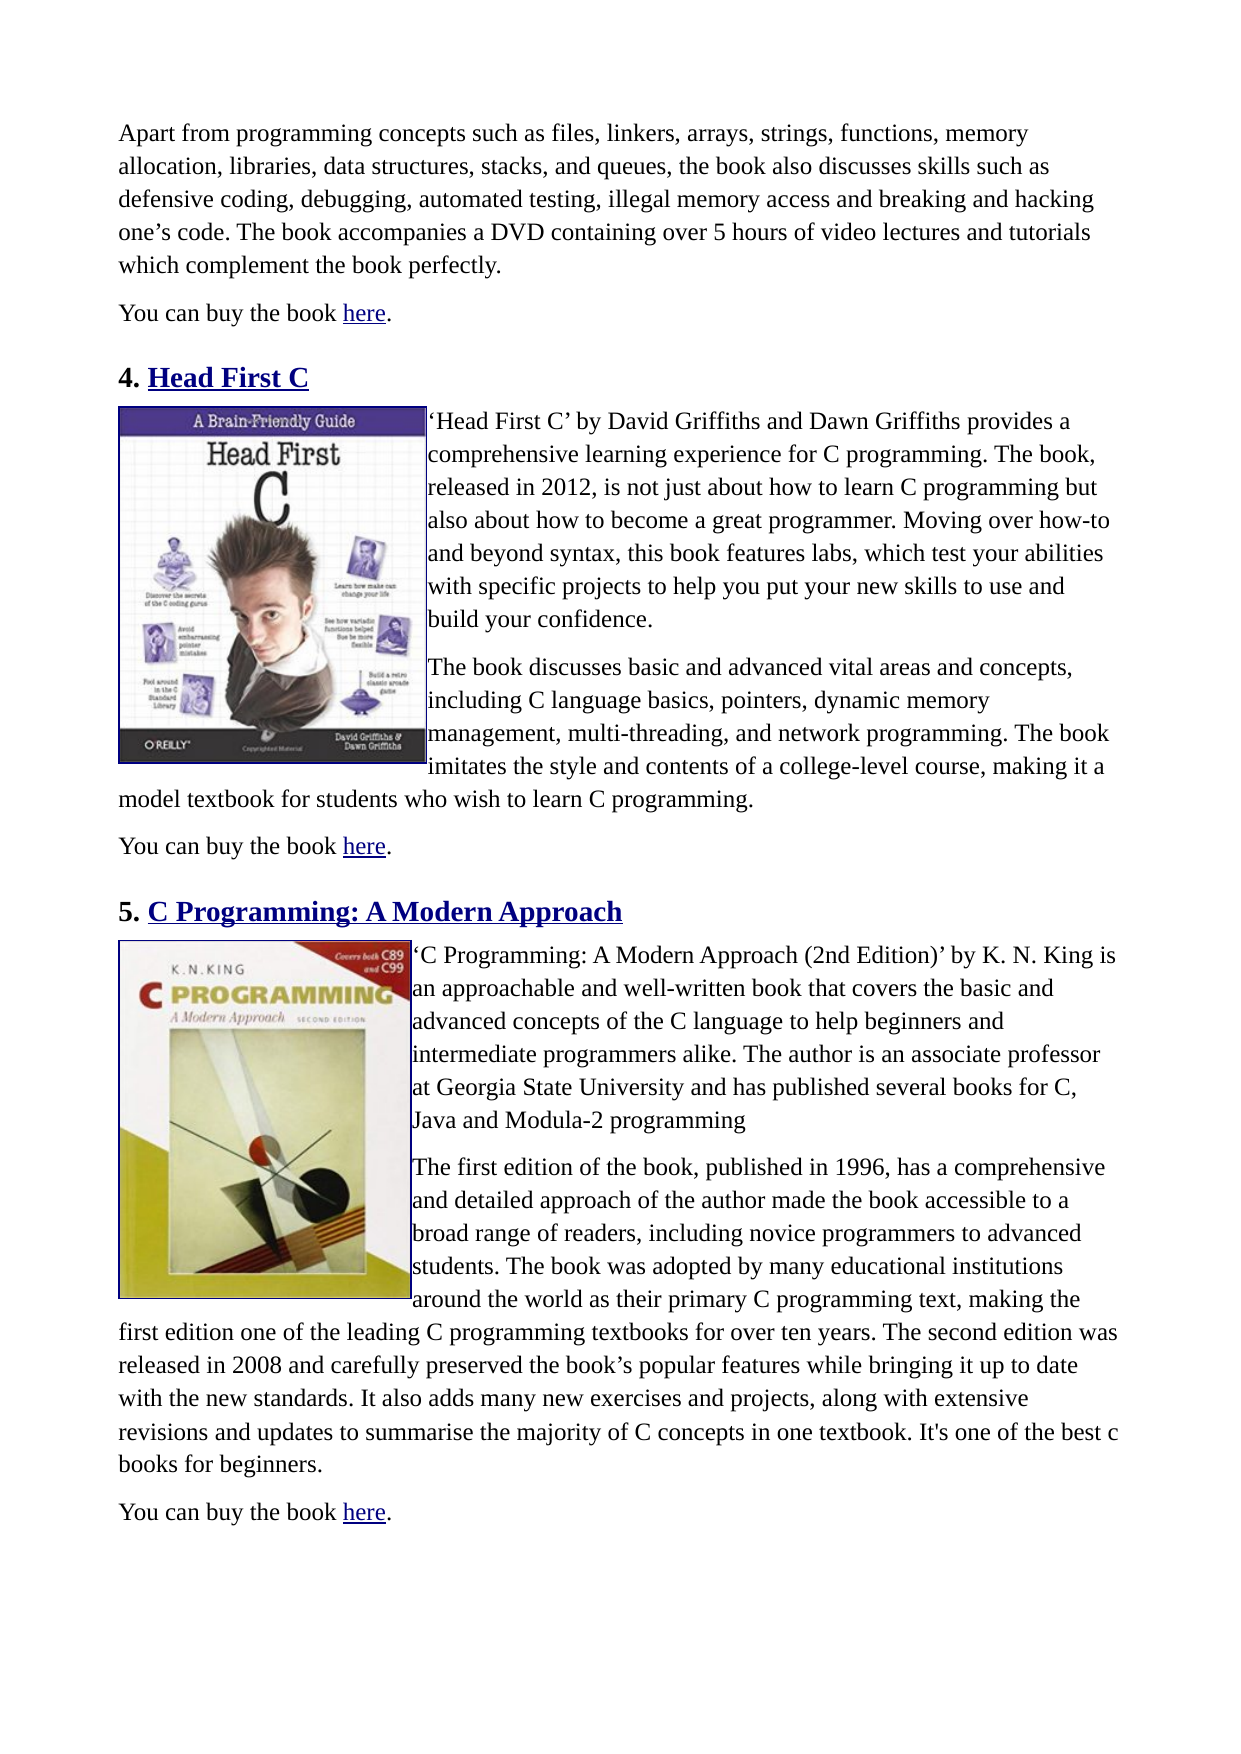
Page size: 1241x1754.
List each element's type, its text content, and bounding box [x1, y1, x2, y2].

text ‘Head First C’ by David Griffiths and Dawn Griffiths provides a comprehensive learning experience for C programming. The book, released in 2012, is not just about how to learn C programming but also about how to become a great programmer. Moving over how-to and beyond syntax, this book features labs, which test your abilities with specific projects to help you put your new skills to use and build your confidence. [427, 406, 1122, 633]
picture [120, 408, 426, 762]
text The first edition of the book, published in 1996, has a comprehensive and detailed approach of the author made the book accessible to a broad range of readers, including novice programmers to advanced students. The book was adopted by many educational institutions around the world as their primary C programming text, making the first edition one of the leading C programming textbooks for over ten years. The second edition was released in 2008 and carefully preserved the book’s popular features while bringing it up to date with the new standards. It also adds many new exercises and projects, along with extensive revisions and updates to summarise the majority of C concepts in one textbook. It's one of the best c books for beginners. [118, 1152, 1122, 1478]
text You can buy the book here. [118, 298, 1122, 327]
picture [120, 941, 410, 1298]
subtitle 5. C Programming: A Modern Approach [118, 894, 1122, 927]
text You can buy the book here. [118, 831, 1122, 860]
text Apart from programming concepts such as files, linkers, arrays, strings, functions, memory allocation, libraries, data structures, stacks, and queues, the book also discusses skills such as defensive coding, debugging, automated testing, illegal memory access and breaking and hacking one’s code. The book accompanies a DVD containing over 5 hours of video lectures and tutorials which complement the book perfectly. [118, 118, 1122, 279]
text The book discusses basic and advanced vital areas and concepts, including C language basics, pointers, dynamic memory management, multi-threading, and network programming. The book imitates the style and contents of a college-level course, making it a model textbook for students who wish to learn C programming. [118, 652, 1122, 813]
text ‘C Programming: A Modern Approach (2nd Edition)’ by K. N. King is an approachable and well-written book that covers the basic and advanced concepts of the C language to help beginners and intermediate programmers alike. The author is an associate professor at Georgia State University and has published several books for C, Java and Modula-2 programming [412, 940, 1122, 1133]
text You can buy the book here. [118, 1497, 1122, 1526]
subtitle 4. Head First C [118, 360, 1122, 393]
